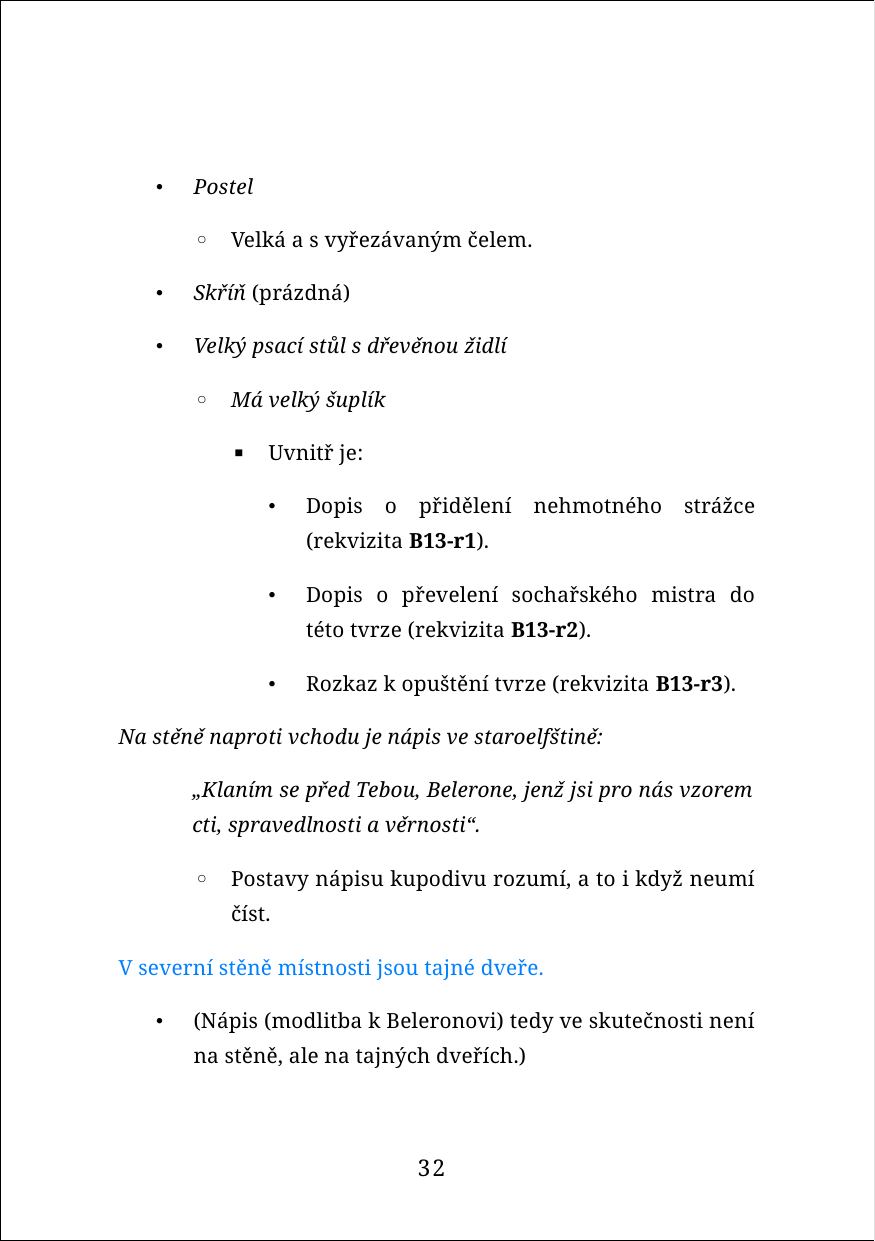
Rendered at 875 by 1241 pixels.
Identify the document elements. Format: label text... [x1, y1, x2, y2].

list Má velký šuplík [193, 385, 756, 413]
list Rozkaz k opuštění tvrze (rekvizita B13-r3). [268, 669, 756, 697]
text Na stěně naproti vchodu je nápis ve staroelfštině: [118, 722, 756, 750]
list Dopis o převelení sochařského mistra do této tvrze (rekvizita B13-r2). [268, 580, 756, 644]
list Velká a s vyřezávaným čelem. [193, 225, 756, 253]
text V severní stěně místnosti jsou tajné dveře. [118, 953, 756, 981]
list (Nápis (modlitba k Beleronovi) tedy ve skutečnosti není na stěně, ale na tajných dveřích.) [156, 1006, 756, 1070]
list Velký psací stůl s dřevěnou židlí [156, 331, 756, 360]
list Skříň (prázdná) [156, 278, 756, 307]
list Postel [156, 172, 756, 200]
list Dopis o přidělení nehmotného strážce (rekvizita B13-r1). [268, 491, 756, 555]
list Postavy nápisu kupodivu rozumí, a to i když neumí číst. [193, 864, 756, 928]
list Uvnitř je: [231, 438, 756, 466]
list „Klaním se před Tebou, Belerone, jenž jsi pro nás vzorem cti, spravedlnosti a věrnosti“. [192, 775, 756, 839]
